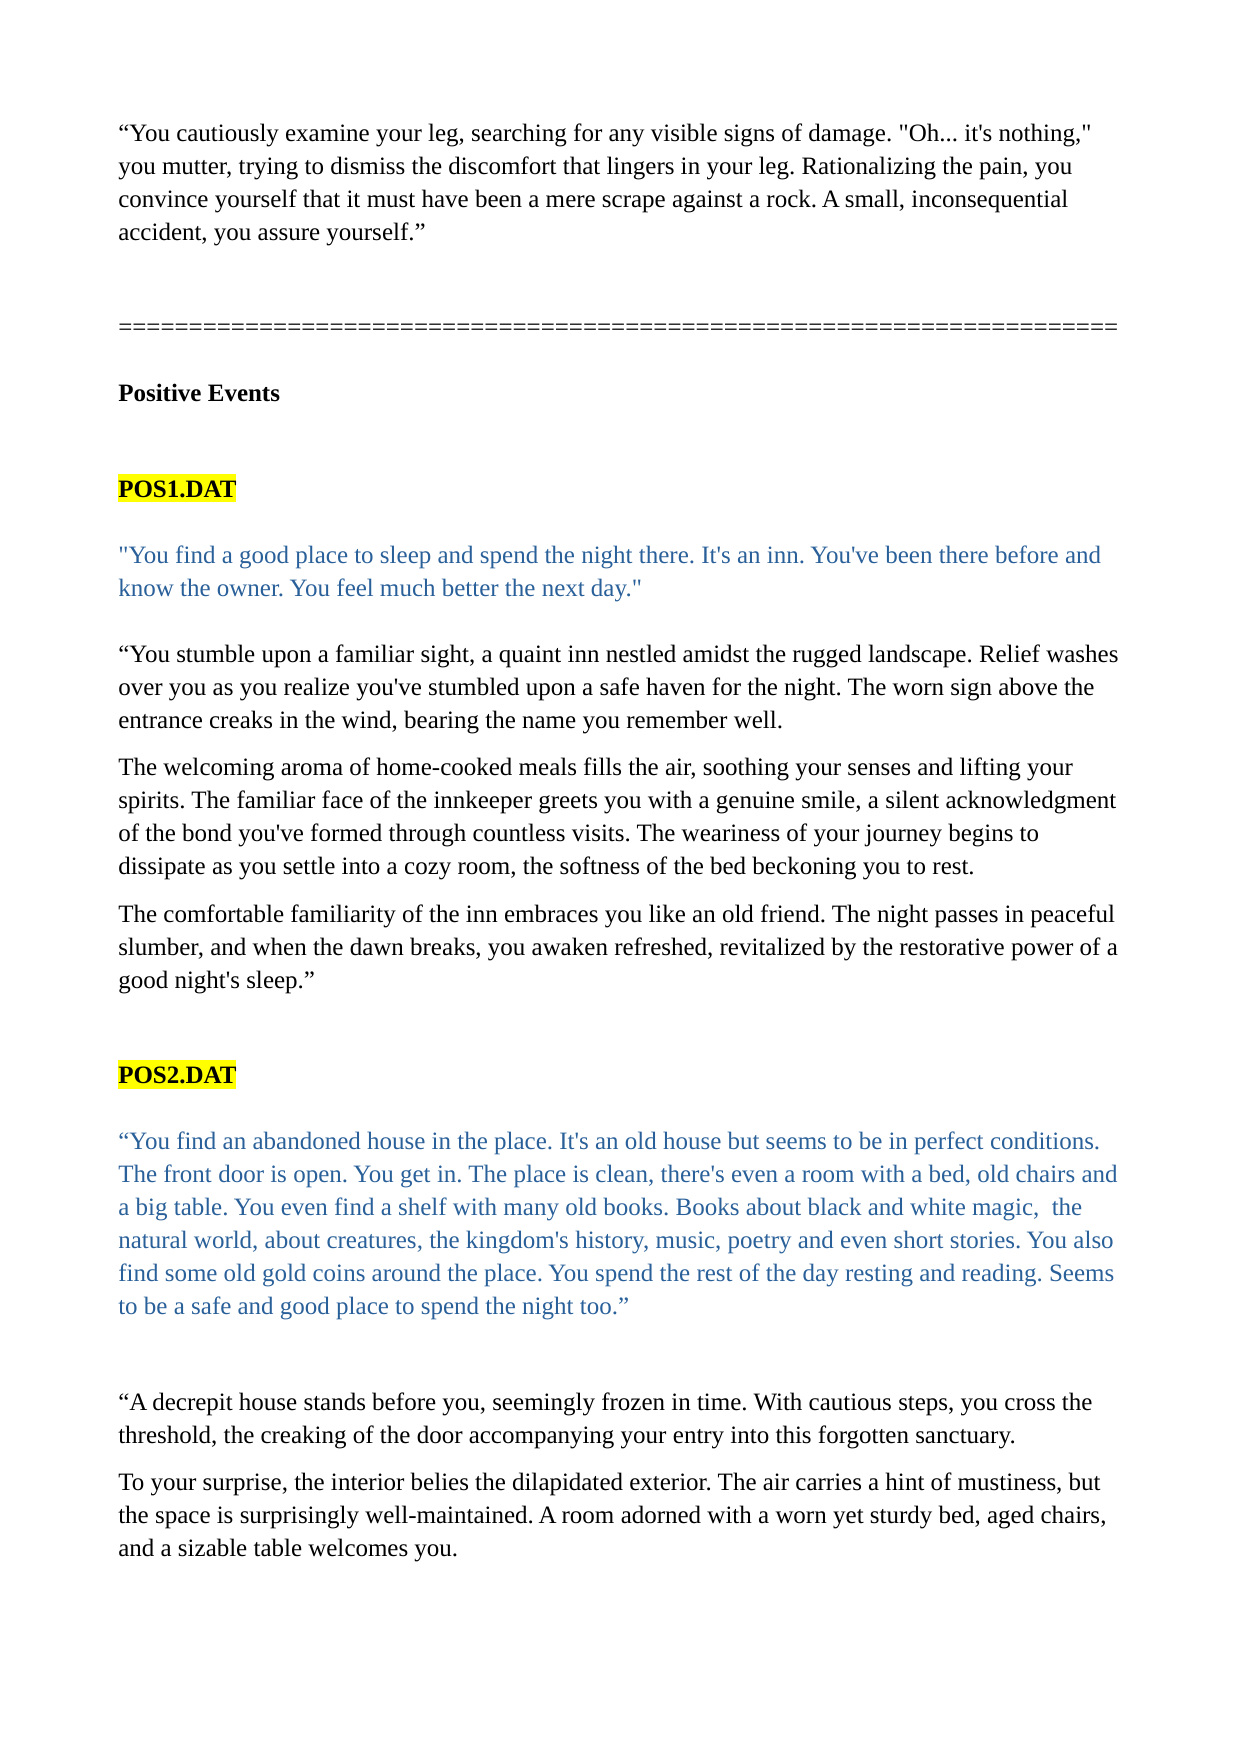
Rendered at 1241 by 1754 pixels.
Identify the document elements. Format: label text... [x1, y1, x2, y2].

text ======================================================================= Positive Events [118, 312, 1122, 407]
text POS2.DAT “You find an abandoned house in the place. It's an old house but seems to be in perfect conditions. The front door is open. You get in. The place is clean, there's even a room with a bed, old chairs and a big table. You even find a shelf with many old books. Books about black and white magic, the natural world, about creatures, the kingdom's history, music, poetry and even short stories. You also find some old gold coins around the place. You spend the rest of the day resting and reading. Seems to be a safe and good place to spend the night too.” [118, 1060, 1122, 1320]
text The welcoming aroma of home-cooked meals fills the air, soothing your senses and lifting your spirits. The familiar face of the innkeeper greets you with a genuine smile, a silent acknowledgment of the bond you've formed through countless visits. The weariness of your journey begins to dissipate as you settle into a cozy room, the softness of the bed beckoning you to rest. [118, 752, 1122, 880]
text “You cautiously examine your leg, searching for any visible signs of damage. "Oh... it's nothing," you mutter, trying to dismiss the discomfort that lingers in your leg. Rationalizing the pain, you convince yourself that it must have been a mere scrape against a rock. A small, inconsequential accident, you assure yourself.” [118, 118, 1122, 246]
text The comfortable familiarity of the inn embraces you like an old friend. The night passes in peaceful slumber, and when the dawn breaks, you awaken refreshed, revitalized by the restorative power of a good night's sleep.” [118, 899, 1122, 994]
text “A decrepit house stands before you, seemingly frozen in time. With cautious steps, you cross the threshold, the creaking of the door accompanying your entry into this forgotten sanctuary. [118, 1387, 1122, 1448]
text To your surprise, the interior belies the dilapidated exterior. The air carries a hint of mustiness, but the space is surprisingly well-maintained. A room adorned with a worn yet sturdy bed, aged chairs, and a sizable table welcomes you. [118, 1467, 1122, 1562]
text POS1.DAT "You find a good place to sleep and spend the night there. It's an inn. You've been there before and know the owner. You feel much better the next day." “You stumble upon a familiar sight, a quaint inn nestled amidst the rugged landscape. Relief washes over you as you realize you've stumbled upon a safe haven for the night. The worn sign above the entrance creaks in the wind, bearing the name you remember well. [118, 474, 1122, 733]
